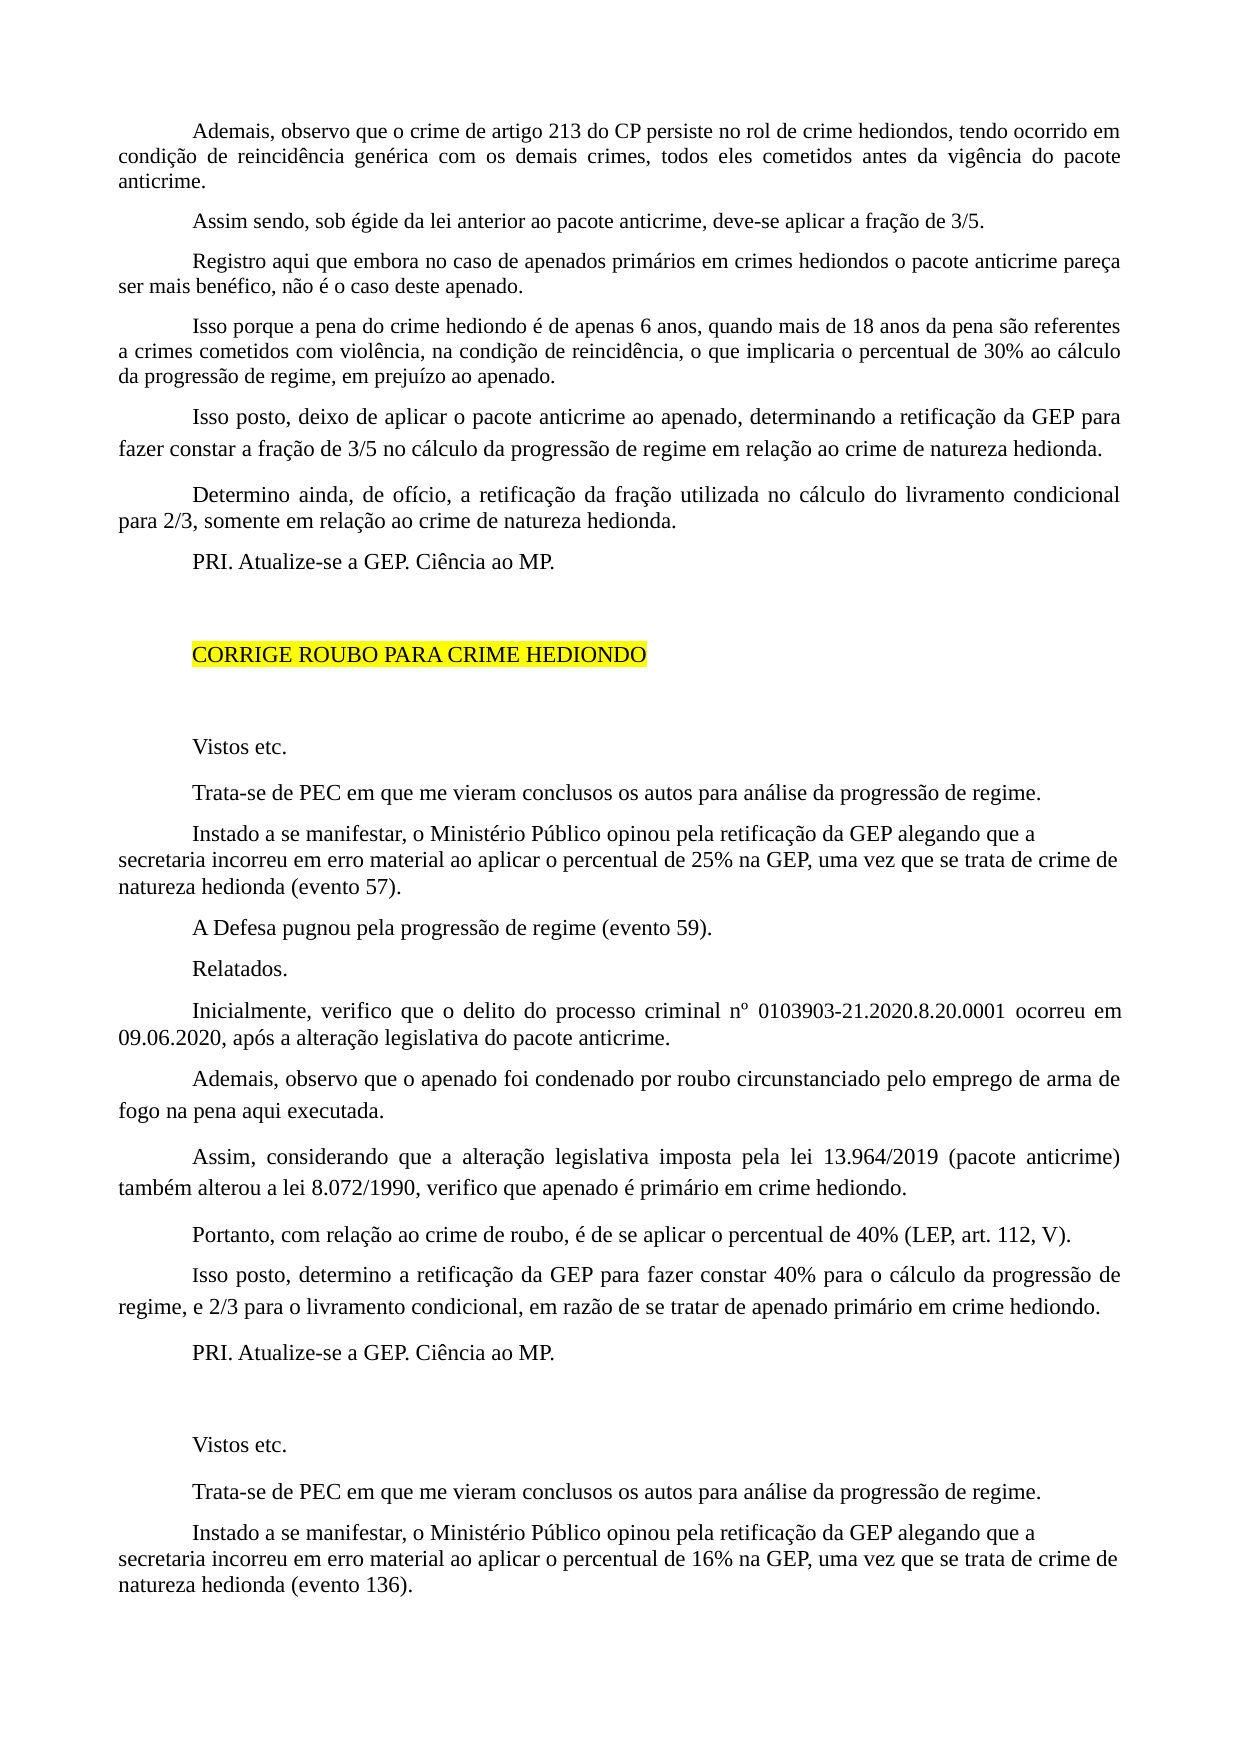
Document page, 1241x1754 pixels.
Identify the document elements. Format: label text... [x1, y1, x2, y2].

text Ademais, observo que o crime de artigo 213 do CP persiste no rol de crime hediondos, tendo ocorrido em condição de reincidência genérica com os demais crimes, todos eles cometidos antes da vigência do pacote anticrime. [118, 118, 1122, 194]
text Trata-se de PEC em que me vieram conclusos os autos para análise da progressão de regime. [118, 779, 1122, 805]
text Instado a se manifestar, o Ministério Público opinou pela retificação da GEP alegando que a secretaria incorreu em erro material ao aplicar o percentual de 25% na GEP, uma vez que se trata de crime de natureza hedionda (evento 57). [118, 820, 1122, 899]
text Relatados. [118, 954, 1122, 981]
text Ademais, observo que o apenado foi condenado por roubo circunstanciado pelo emprego de arma de fogo na pena aqui executada. [118, 1065, 1122, 1123]
text Trata-se de PEC em que me vieram conclusos os autos para análise da progressão de regime. [118, 1478, 1122, 1504]
text Inicialmente, verifico que o delito do processo criminal nº 0103903-21.2020.8.20.0001 ocorreu em 09.06.2020, após a alteração legislativa do pacote anticrime. [118, 996, 1122, 1051]
text Instado a se manifestar, o Ministério Público opinou pela retificação da GEP alegando que a secretaria incorreu em erro material ao aplicar o percentual de 16% na GEP, uma vez que se trata de crime de natureza hedionda (evento 136). [118, 1519, 1122, 1598]
text Determino ainda, de ofício, a retificação da fração utilizada no cálculo do livramento condicional para 2/3, somente em relação ao crime de natureza hedionda. [118, 481, 1122, 534]
text Portanto, com relação ao crime de roubo, é de se aplicar o percentual de 40% (LEP, art. 112, V). [118, 1221, 1122, 1247]
text PRI. Atualize-se a GEP. Ciência ao MP. [118, 1339, 1122, 1366]
text PRI. Atualize-se a GEP. Ciência ao MP. [118, 548, 1122, 575]
text Vistos etc. [118, 1432, 1122, 1458]
text Isso posto, deixo de aplicar o pacote anticrime ao apenado, determinando a retificação da GEP para fazer constar a fração de 3/5 no cálculo da progressão de regime em relação ao crime de natureza hedionda. [118, 403, 1122, 461]
text Assim sendo, sob égide da lei anterior ao pacote anticrime, deve-se aplicar a fração de 3/5. [118, 208, 1122, 233]
text Assim, considerando que a alteração legislativa imposta pela lei 13.964/2019 (pacote anticrime) também alterou a lei 8.072/1990, verifico que apenado é primário em crime hediondo. [118, 1143, 1122, 1201]
text Registro aqui que embora no caso de apenados primários em crimes hediondos o pacote anticrime pareça ser mais benéfico, não é o caso deste apenado. [118, 248, 1122, 298]
text Isso porque a pena do crime hediondo é de apenas 6 anos, quando mais de 18 anos da pena são referentes a crimes cometidos com violência, na condição de reincidência, o que implicaria o percentual de 30% ao cálculo da progressão de regime, em prejuízo ao apenado. [118, 313, 1122, 389]
text Isso posto, determino a retificação da GEP para fazer constar 40% para o cálculo da progressão de regime, e 2/3 para o livramento condicional, em razão de se tratar de apenado primário em crime hediondo. [118, 1262, 1122, 1319]
text Vistos etc. [118, 733, 1122, 759]
text CORRIGE ROUBO PARA CRIME HEDIONDO [118, 641, 1122, 667]
text A Defesa pugnou pela progressão de regime (evento 59). [118, 914, 1122, 940]
